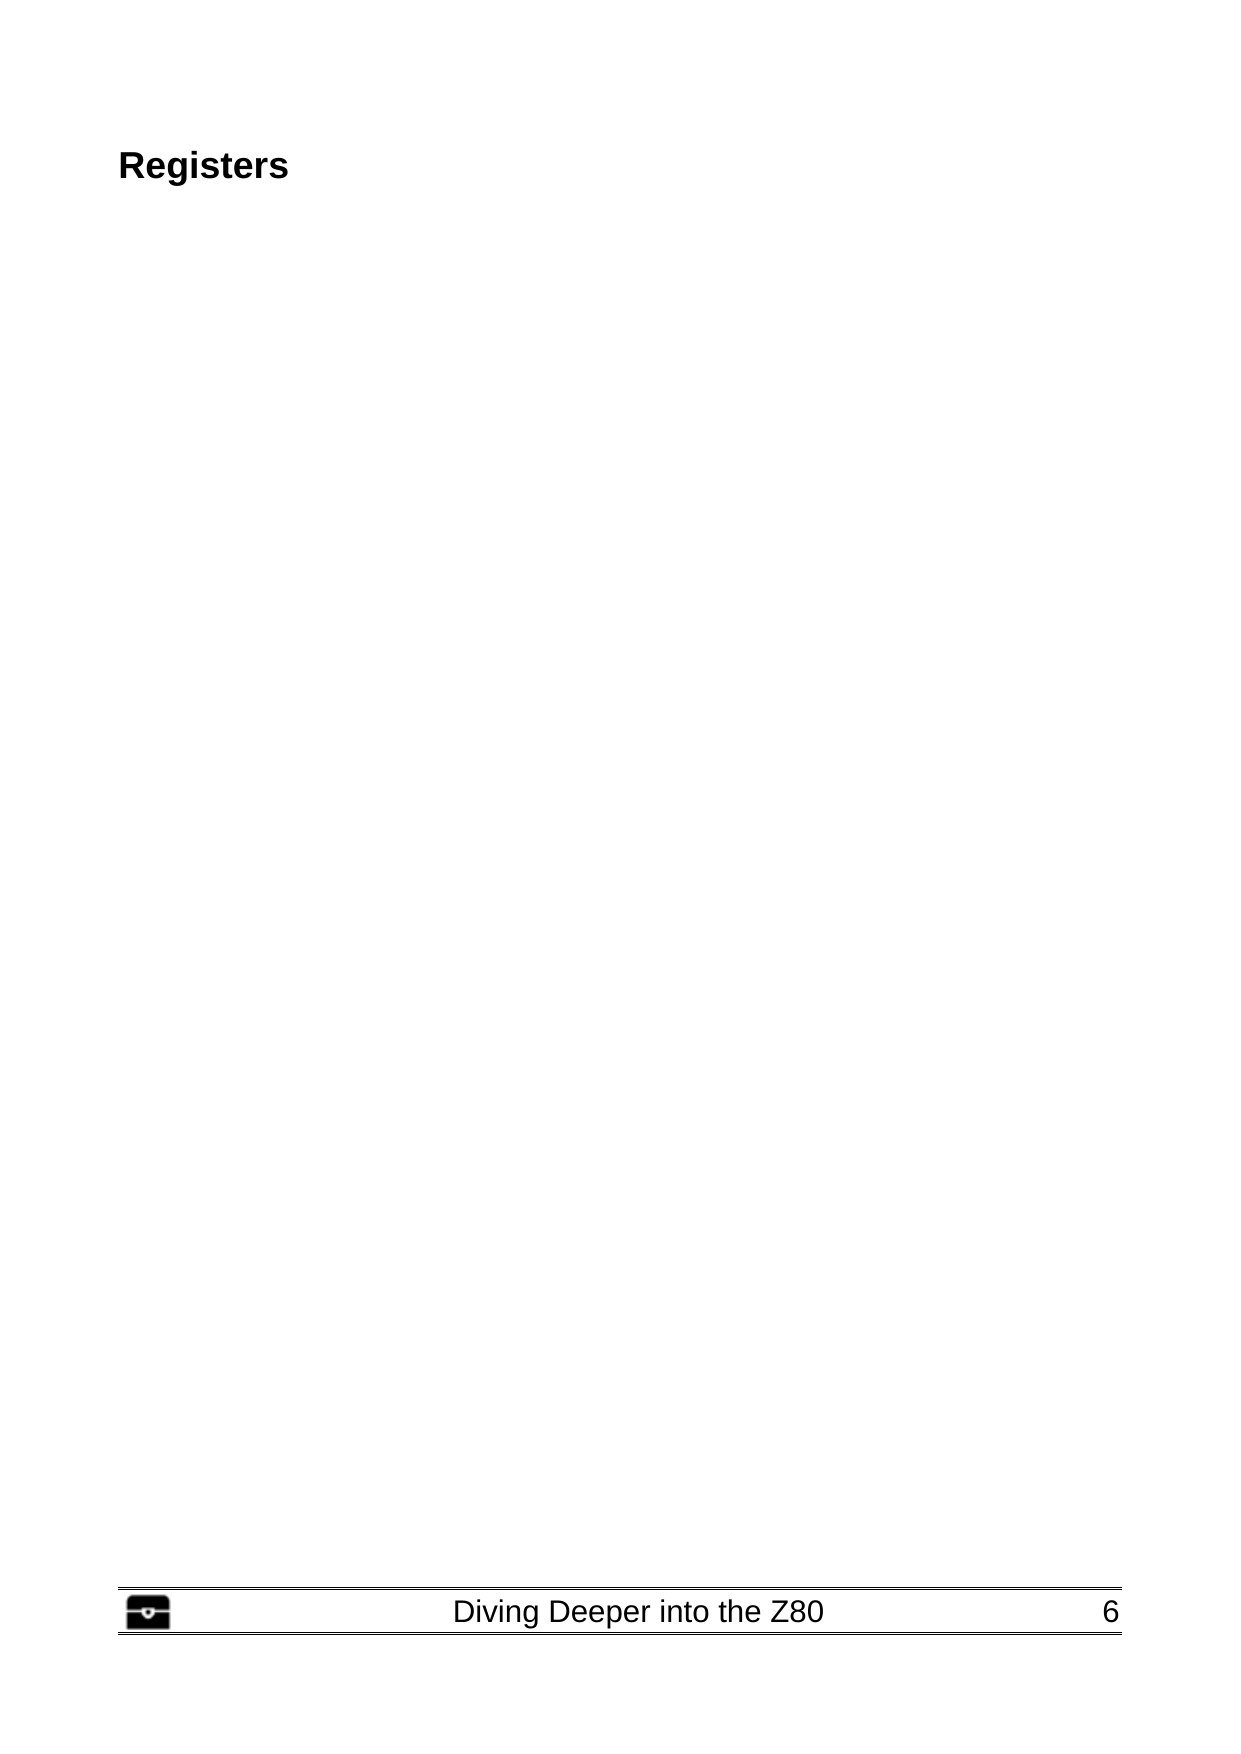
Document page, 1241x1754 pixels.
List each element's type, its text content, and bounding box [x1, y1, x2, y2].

picture [123, 1587, 174, 1638]
subtitle Registers [118, 143, 1122, 186]
